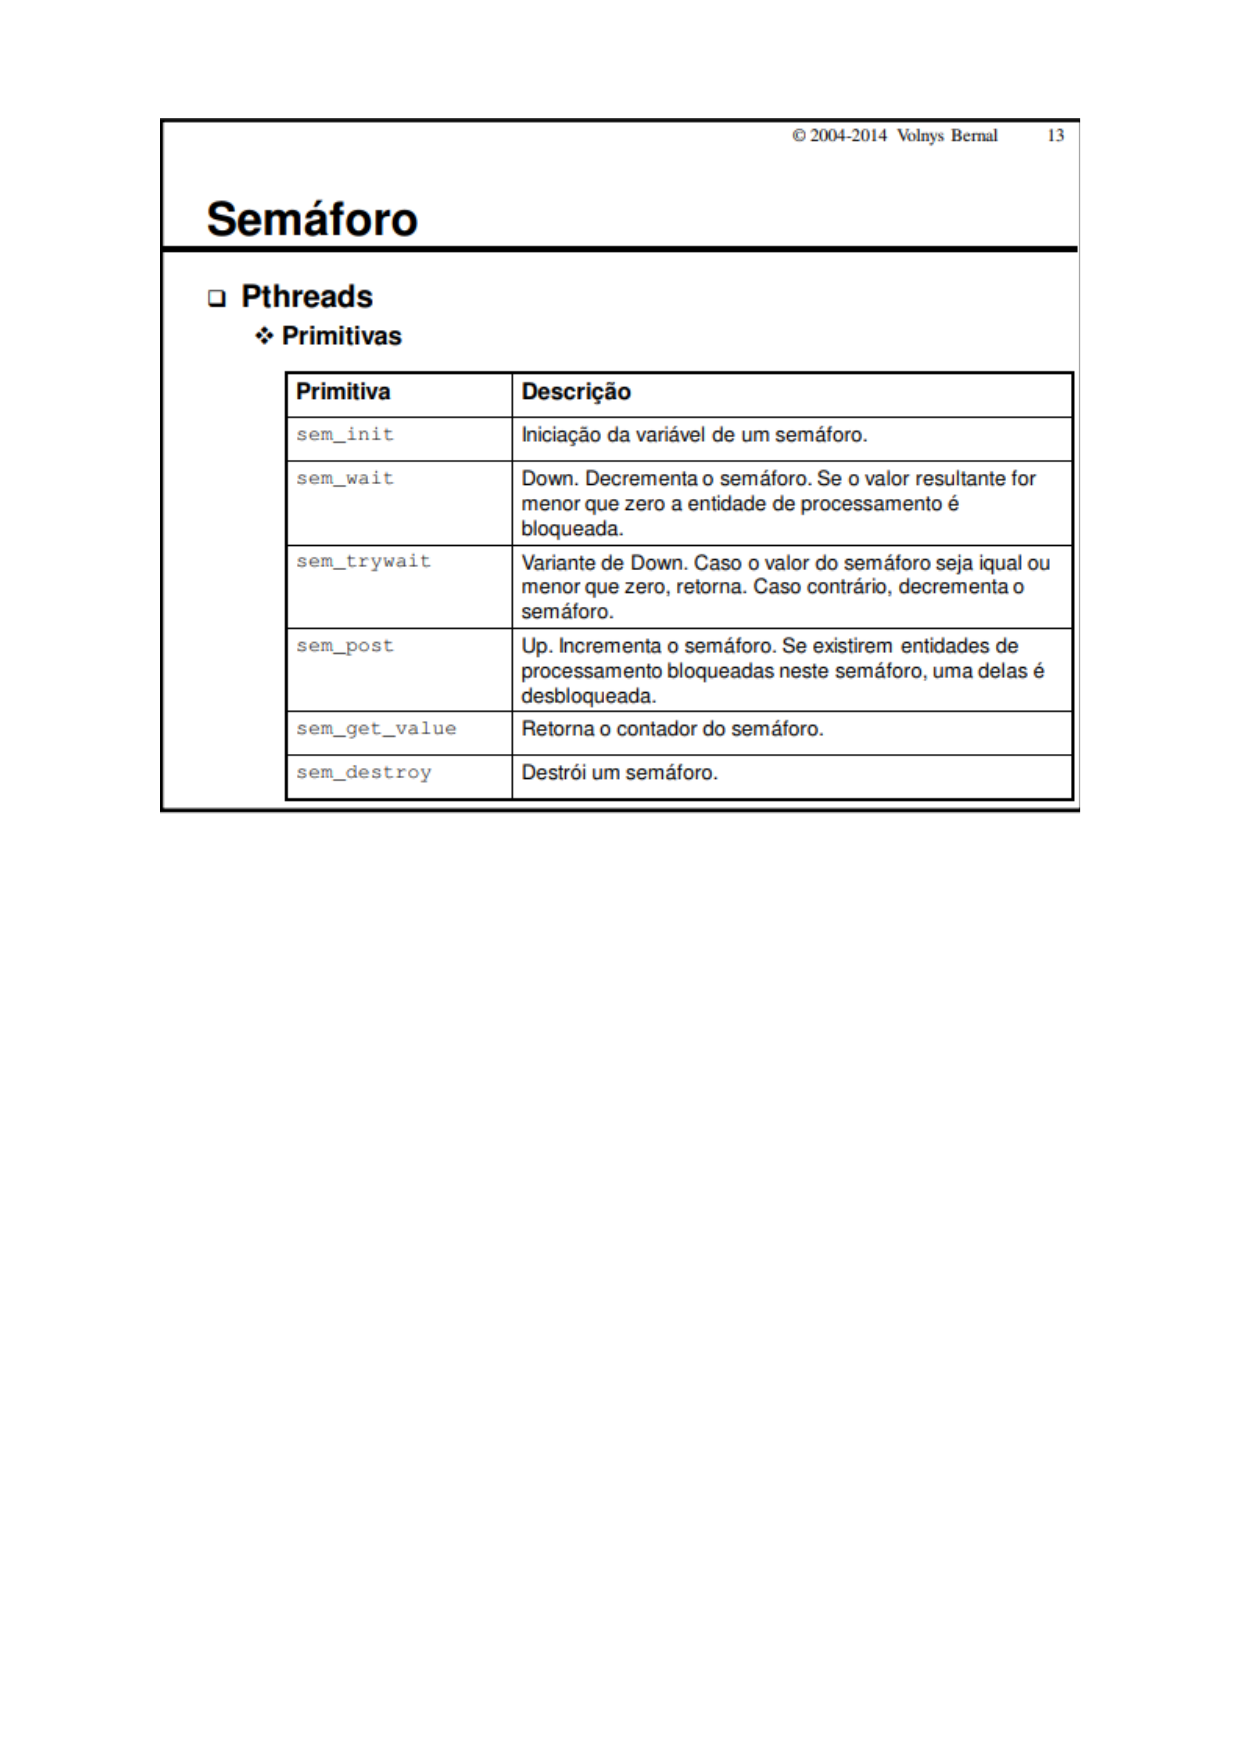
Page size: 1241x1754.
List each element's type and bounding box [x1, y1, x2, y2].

picture [160, 118, 1081, 814]
